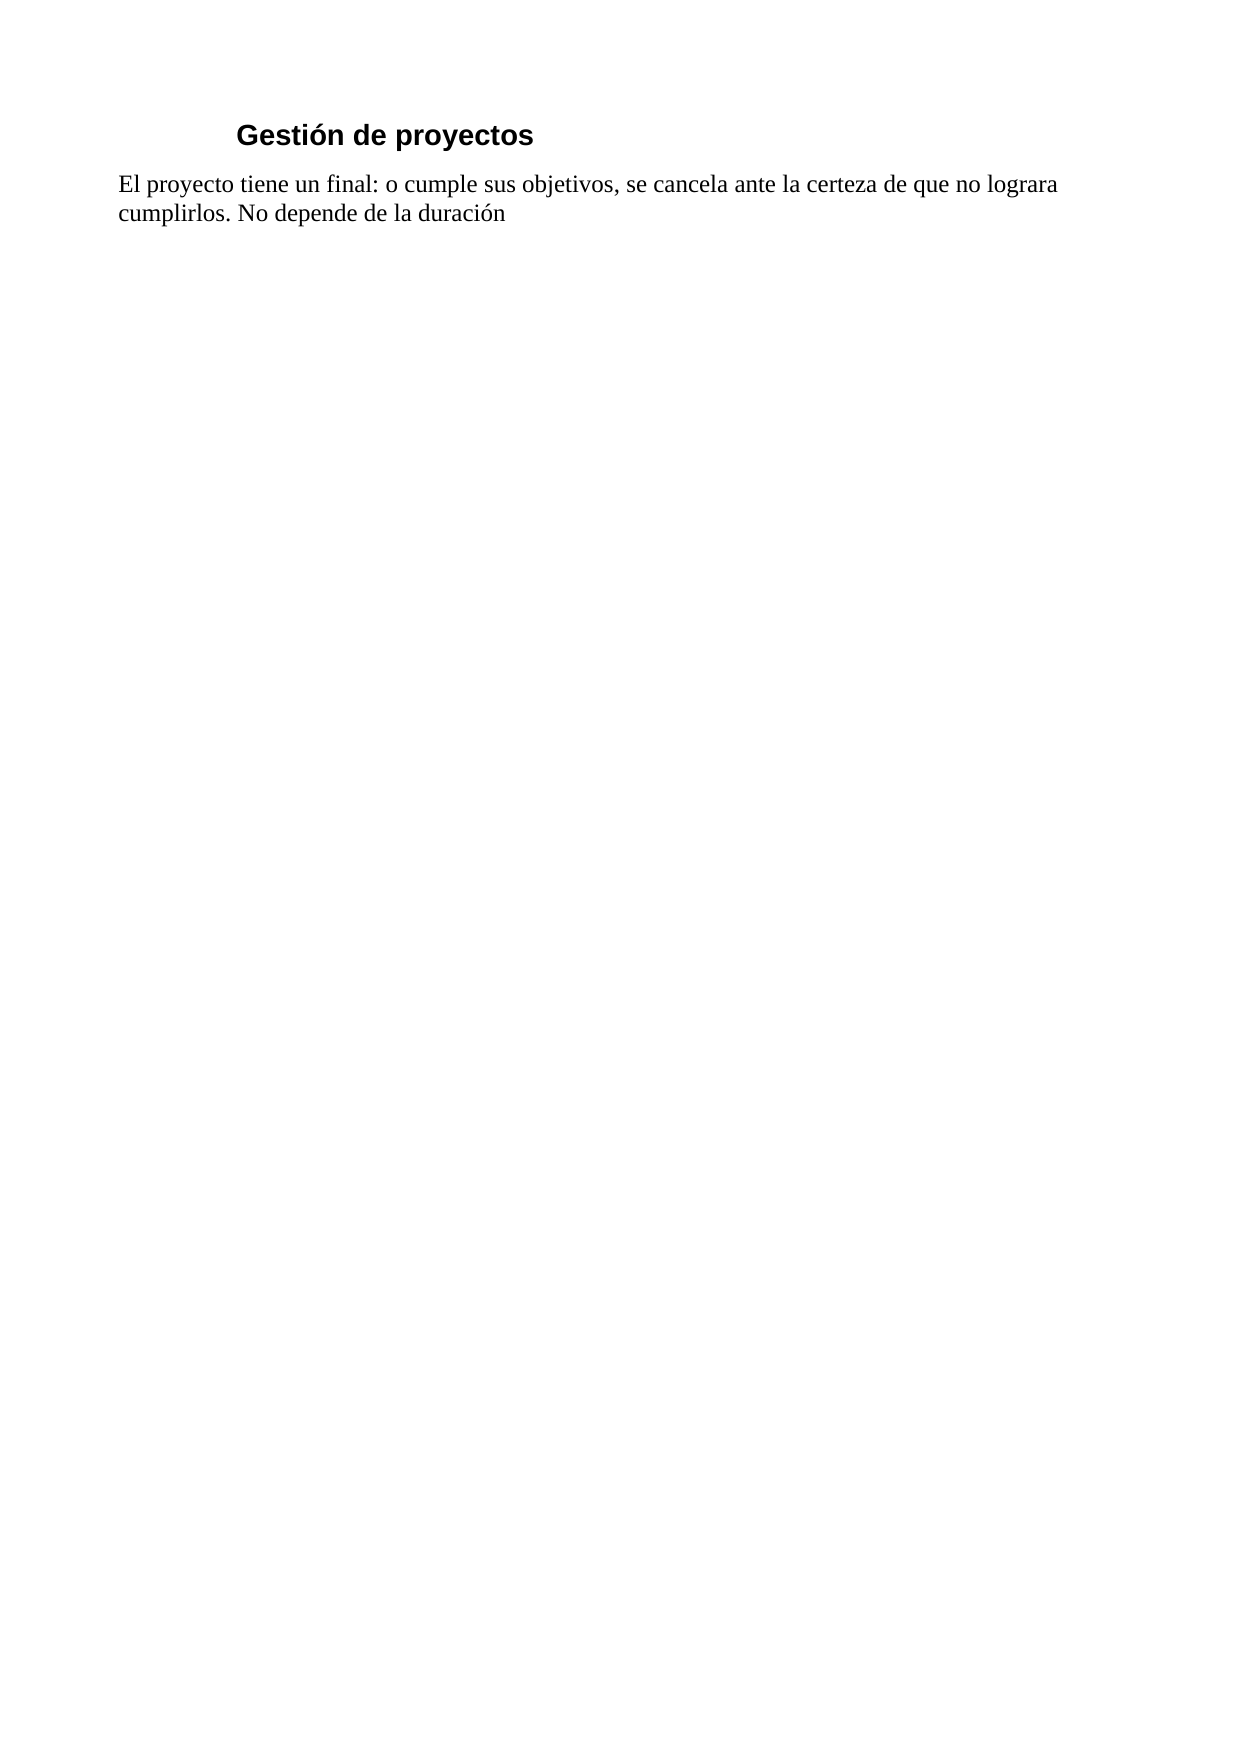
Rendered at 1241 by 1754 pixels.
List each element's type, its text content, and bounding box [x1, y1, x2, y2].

text El proyecto tiene un final: o cumple sus objetivos, se cancela ante la certeza de que no lograra cumplirlos. No depende de la duración [118, 169, 1122, 227]
subtitle Gestión de proyectos [236, 118, 1122, 152]
